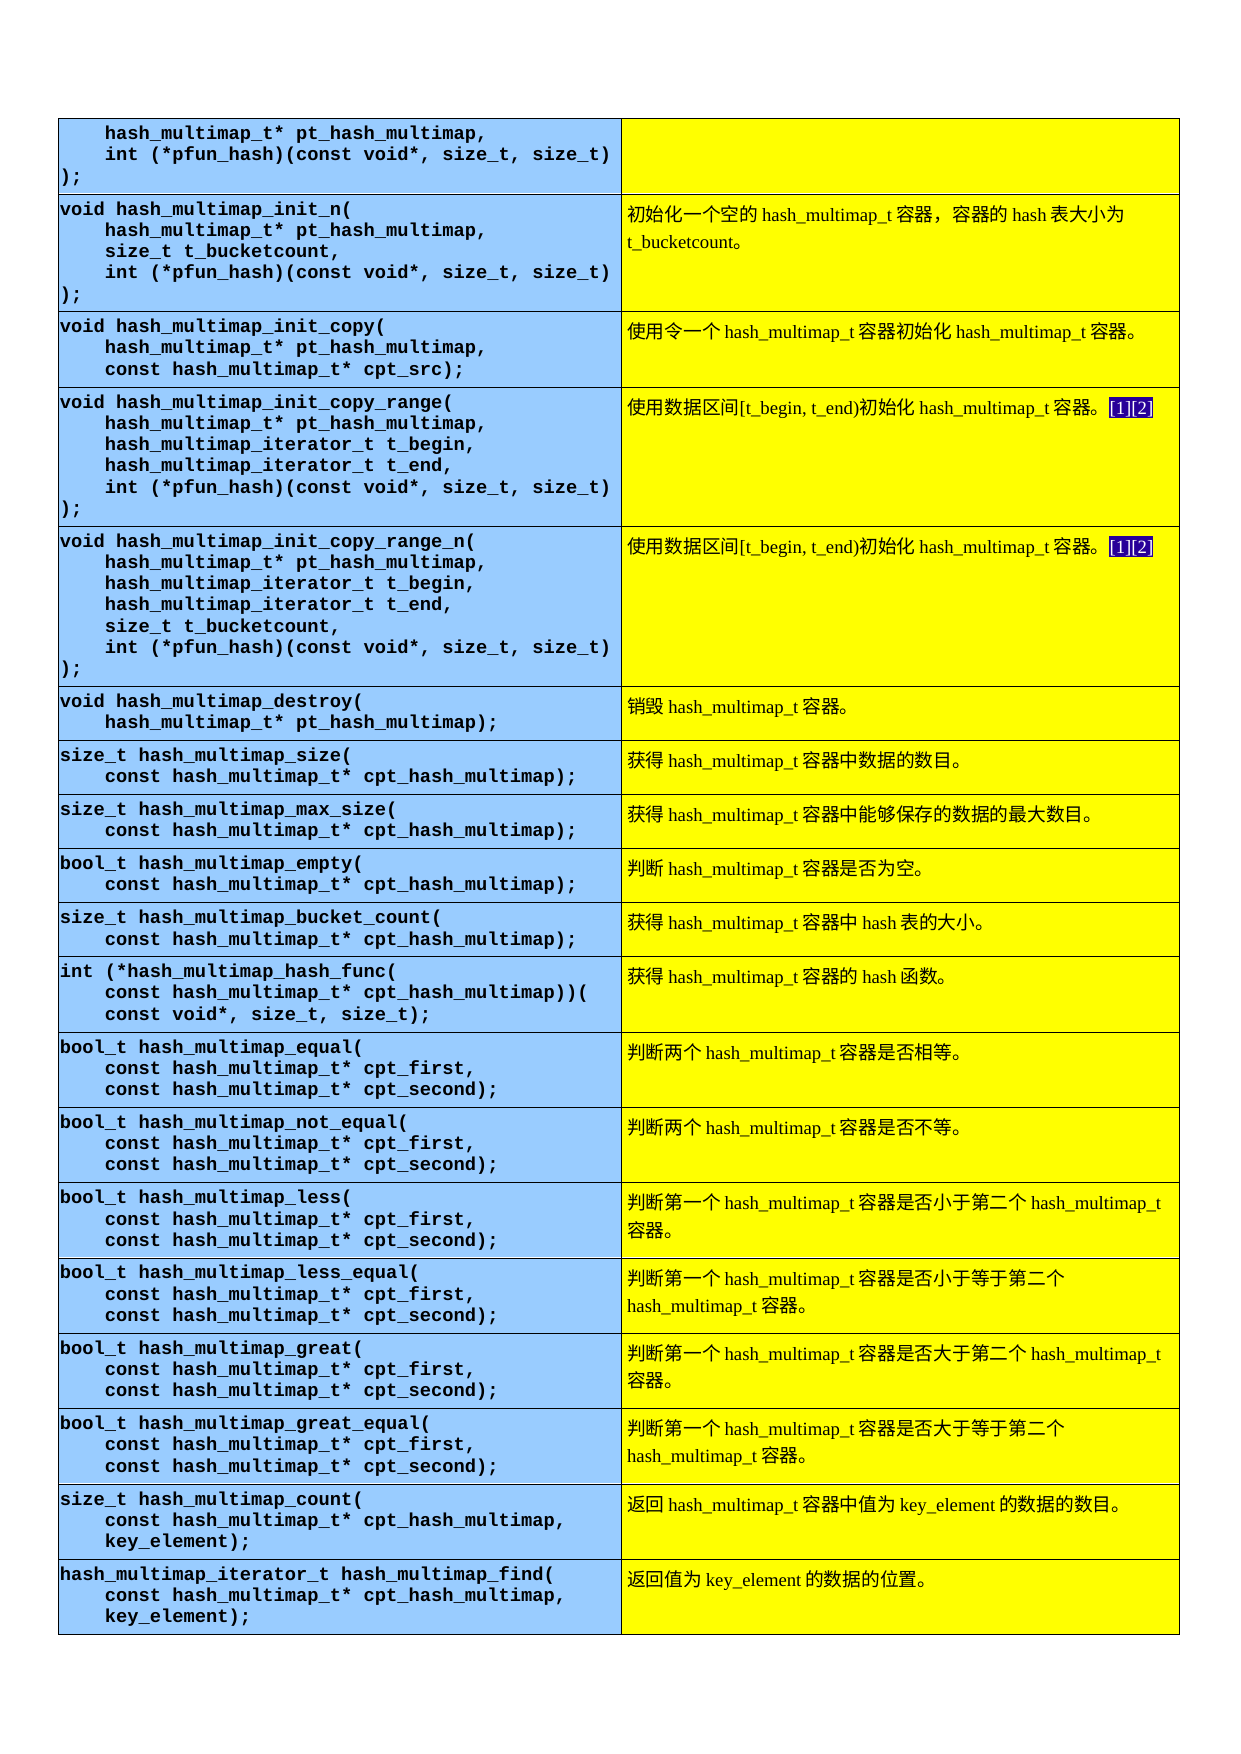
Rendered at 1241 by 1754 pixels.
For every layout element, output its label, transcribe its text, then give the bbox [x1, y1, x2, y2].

table_cell [622, 119, 1179, 193]
table_cell size_t hash_multimap_max_size( const hash_multimap_t* cpt_hash_multimap); [59, 795, 621, 848]
table_cell void hash_multimap_init_copy_range_n( hash_multimap_t* pt_hash_multimap, hash_multimap_iterator_t t_begin, hash_multimap_iterator_t t_end, size_t t_bucketcount, int (*pfun_hash)(const void*, size_t, size_t) ); [59, 527, 621, 686]
table_cell 使用数据区间[t_begin, t_end)初始化hash_multimap_t容器。[1][2] [622, 527, 1179, 686]
table_cell 判断两个hash_multimap_t容器是否不等。 [622, 1108, 1179, 1182]
table_cell 判断hash_multimap_t容器是否为空。 [622, 849, 1179, 902]
table_cell hash_multimap_iterator_t hash_multimap_find( const hash_multimap_t* cpt_hash_multimap, key_element); [59, 1560, 621, 1634]
table_cell bool_t hash_multimap_less_equal( const hash_multimap_t* cpt_first, const hash_multimap_t* cpt_second); [59, 1259, 621, 1333]
table_cell size_t hash_multimap_bucket_count( const hash_multimap_t* cpt_hash_multimap); [59, 903, 621, 956]
table_cell 使用令一个hash_multimap_t容器初始化hash_multimap_t容器。 [622, 312, 1179, 387]
table_cell 获得hash_multimap_t容器中hash表的大小。 [622, 903, 1179, 956]
table_cell bool_t hash_multimap_not_equal( const hash_multimap_t* cpt_first, const hash_multimap_t* cpt_second); [59, 1108, 621, 1182]
table_cell void hash_multimap_init_copy( hash_multimap_t* pt_hash_multimap, const hash_multimap_t* cpt_src); [59, 312, 621, 387]
table_cell 判断第一个hash_multimap_t容器是否大于第二个hash_multimap_t容器。 [622, 1334, 1179, 1408]
table_cell 返回hash_multimap_t容器中值为key_element的数据的数目。 [622, 1485, 1179, 1559]
table_cell 使用数据区间[t_begin, t_end)初始化hash_multimap_t容器。[1][2] [622, 388, 1179, 526]
table_cell bool_t hash_multimap_equal( const hash_multimap_t* cpt_first, const hash_multimap_t* cpt_second); [59, 1033, 621, 1107]
table_cell 判断两个hash_multimap_t容器是否相等。 [622, 1033, 1179, 1107]
table_cell size_t hash_multimap_count( const hash_multimap_t* cpt_hash_multimap, key_element); [59, 1485, 621, 1559]
table_cell 判断第一个hash_multimap_t容器是否小于等于第二个hash_multimap_t容器。 [622, 1259, 1179, 1333]
table_cell bool_t hash_multimap_empty( const hash_multimap_t* cpt_hash_multimap); [59, 849, 621, 902]
table_cell bool_t hash_multimap_great_equal( const hash_multimap_t* cpt_first, const hash_multimap_t* cpt_second); [59, 1409, 621, 1483]
table_cell 销毁hash_multimap_t容器。 [622, 687, 1179, 740]
table_cell 返回值为key_element的数据的位置。 [622, 1560, 1179, 1634]
table_cell 获得hash_multimap_t容器中能够保存的数据的最大数目。 [622, 795, 1179, 848]
table_cell 获得hash_multimap_t容器的hash函数。 [622, 957, 1179, 1032]
table_cell 判断第一个hash_multimap_t容器是否小于第二个hash_multimap_t容器。 [622, 1183, 1179, 1257]
table_cell 获得hash_multimap_t容器中数据的数目。 [622, 741, 1179, 794]
table_cell bool_t hash_multimap_less( const hash_multimap_t* cpt_first, const hash_multimap_t* cpt_second); [59, 1183, 621, 1257]
table_cell int (*hash_multimap_hash_func( const hash_multimap_t* cpt_hash_multimap))( const void*, size_t, size_t); [59, 957, 621, 1032]
table_cell hash_multimap_t* pt_hash_multimap, int (*pfun_hash)(const void*, size_t, size_t) ); [59, 119, 621, 193]
table_cell size_t hash_multimap_size( const hash_multimap_t* cpt_hash_multimap); [59, 741, 621, 794]
table_cell void hash_multimap_destroy( hash_multimap_t* pt_hash_multimap); [59, 687, 621, 740]
table_cell 判断第一个hash_multimap_t容器是否大于等于第二个hash_multimap_t容器。 [622, 1409, 1179, 1483]
table_cell void hash_multimap_init_n( hash_multimap_t* pt_hash_multimap, size_t t_bucketcount, int (*pfun_hash)(const void*, size_t, size_t) ); [59, 195, 621, 311]
table_cell 初始化一个空的hash_multimap_t容器，容器的hash表大小为t_bucketcount。 [622, 195, 1179, 311]
table_cell void hash_multimap_init_copy_range( hash_multimap_t* pt_hash_multimap, hash_multimap_iterator_t t_begin, hash_multimap_iterator_t t_end, int (*pfun_hash)(const void*, size_t, size_t) ); [59, 388, 621, 526]
table_cell bool_t hash_multimap_great( const hash_multimap_t* cpt_first, const hash_multimap_t* cpt_second); [59, 1334, 621, 1408]
